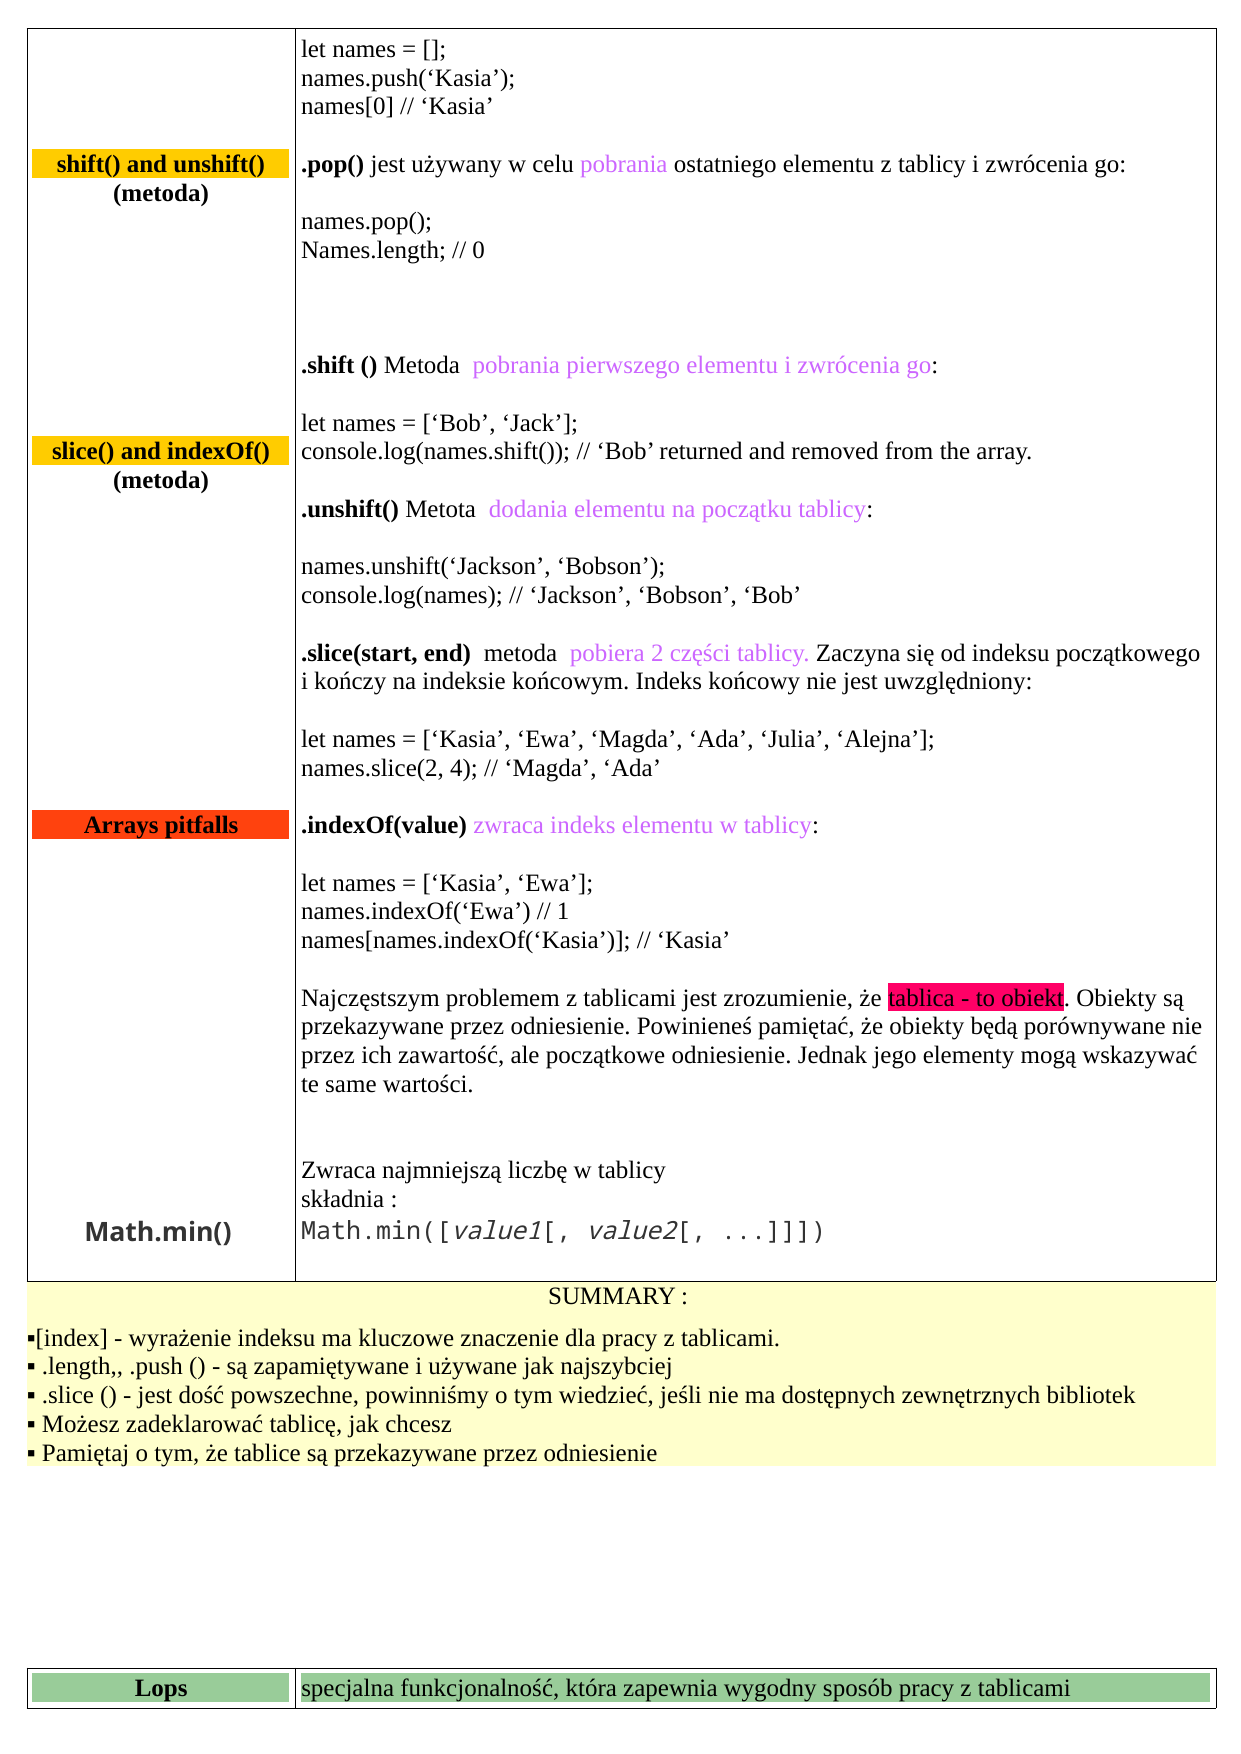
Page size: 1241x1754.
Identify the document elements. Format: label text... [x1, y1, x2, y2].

text ▪ .length,, .push () - są zapamiętywane i używane jak najszybciej [27, 1351, 1216, 1380]
text ▪ .slice () - jest dość powszechne, powinniśmy o tym wiedzieć, jeśli nie ma dostępnych zewnętrznych bibliotek [27, 1380, 1216, 1409]
table_header Lops [28, 1669, 295, 1708]
table_header specjalna funkcjonalność, która zapewnia wygodny sposób pracy z tablicami [296, 1669, 1216, 1708]
text ▪ Możesz zadeklarować tablicę, jak chcesz [27, 1409, 1216, 1438]
table_header shift() and unshift() (metoda) slice() and indexOf() (metoda) Arrays pitfalls Math.min() [28, 29, 295, 1281]
text ▪ Pamiętaj o tym, że tablice są przekazywane przez odniesienie [27, 1438, 1216, 1466]
text SUMMARY : [27, 1282, 1216, 1310]
table_header let names = []; names.push(‘Kasia’); names[0] // ‘Kasia’ .pop() jest używany w celu pobrania ostatniego elementu z tablicy i zwrócenia go: names.pop(); Names.length; // 0 .shift () Metoda pobrania pierwszego elementu i zwrócenia go: let names = [‘Bob’, ‘Jack’]; console.log(names.shift()); // ‘Bob’ returned and removed from the array. .unshift() Metota dodania elementu na początku tablicy: names.unshift(‘Jackson’, ‘Bobson’); console.log(names); // ‘Jackson’, ‘Bobson’, ‘Bob’ .slice(start, end) metoda pobiera 2 części tablicy. Zaczyna się od indeksu początkowego i kończy na indeksie końcowym. Indeks końcowy nie jest uwzględniony: let names = [‘Kasia’, ‘Ewa’, ‘Magda’, ‘Ada’, ‘Julia’, ‘Alejna’]; names.slice(2, 4); // ‘Magda’, ‘Ada’ .indexOf(value) zwraca indeks elementu w tablicy: let names = [‘Kasia’, ‘Ewa’]; names.indexOf(‘Ewa’) // 1 names[names.indexOf(‘Kasia’)]; // ‘Kasia’ Najczęstszym problemem z tablicami jest zrozumienie, że tablica - to obiekt. Obiekty są przekazywane przez odniesienie. Powinieneś pamiętać, że obiekty będą porównywane nie przez ich zawartość, ale początkowe odniesienie. Jednak jego elementy mogą wskazywać te same wartości. Zwraca najmniejszą liczbę w tablicy składnia : Math.min([value1[, value2[, ...]]]) [296, 29, 1216, 1281]
text ▪[index] - wyrażenie indeksu ma kluczowe znaczenie dla pracy z tablicami. [27, 1323, 1216, 1351]
